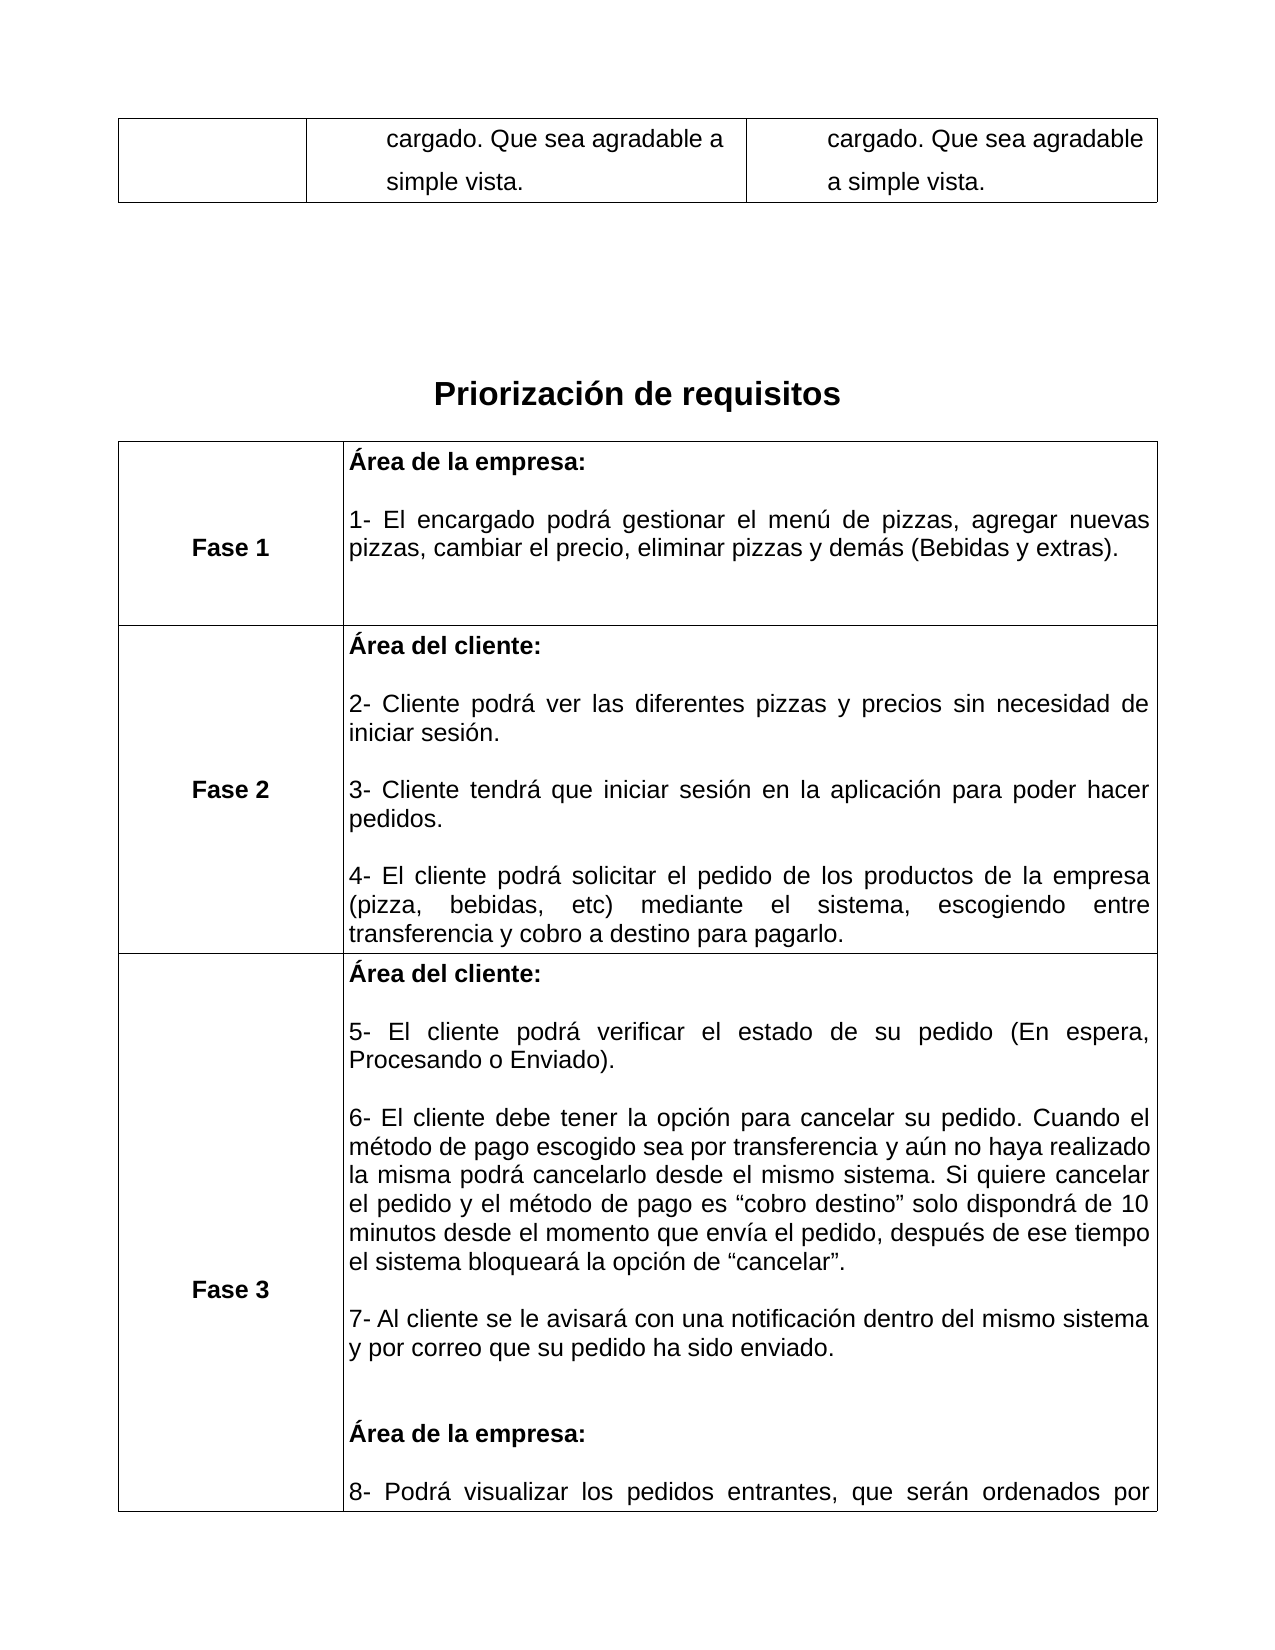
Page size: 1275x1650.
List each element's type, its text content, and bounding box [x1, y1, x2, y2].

table_cell Fase 3 [119, 954, 343, 1511]
table_header Fase 1 [119, 442, 343, 625]
table_cell Área del cliente: 5- El cliente podrá verificar el estado de su pedido (En espera, Procesando o Enviado). 6- El cliente debe tener la opción para cancelar su pedido. Cuando el método de pago escogido sea por transferencia y aún no haya realizado la misma podrá cancelarlo desde el mismo sistema. Si quiere cancelar el pedido y el método de pago es “cobro destino” solo dispondrá de 10 minutos desde el momento que envía el pedido, después de ese tiempo el sistema bloqueará la opción de “cancelar”. 7- Al cliente se le avisará con una notificación dentro del mismo sistema y por correo que su pedido ha sido enviado. Área de la empresa: 8- Podrá visualizar los pedidos entrantes, que serán ordenados por [344, 954, 1157, 1511]
table_cell cargado. Que sea agradable a simple vista. [307, 119, 746, 202]
table_cell cargado. Que sea agradable a simple vista. [747, 119, 1157, 202]
table_cell Área del cliente: 2- Cliente podrá ver las diferentes pizzas y precios sin necesidad de iniciar sesión. 3- Cliente tendrá que iniciar sesión en la aplicación para poder hacer pedidos. 4- El cliente podrá solicitar el pedido de los productos de la empresa (pizza, bebidas, etc) mediante el sistema, escogiendo entre transferencia y cobro a destino para pagarlo. [344, 626, 1157, 953]
text Priorización de requisitos [118, 374, 1157, 413]
table_header Área de la empresa: 1- El encargado podrá gestionar el menú de pizzas, agregar nuevas pizzas, cambiar el precio, eliminar pizzas y demás (Bebidas y extras). [344, 442, 1157, 625]
table_cell Fase 2 [119, 626, 343, 953]
table_cell [119, 119, 306, 202]
